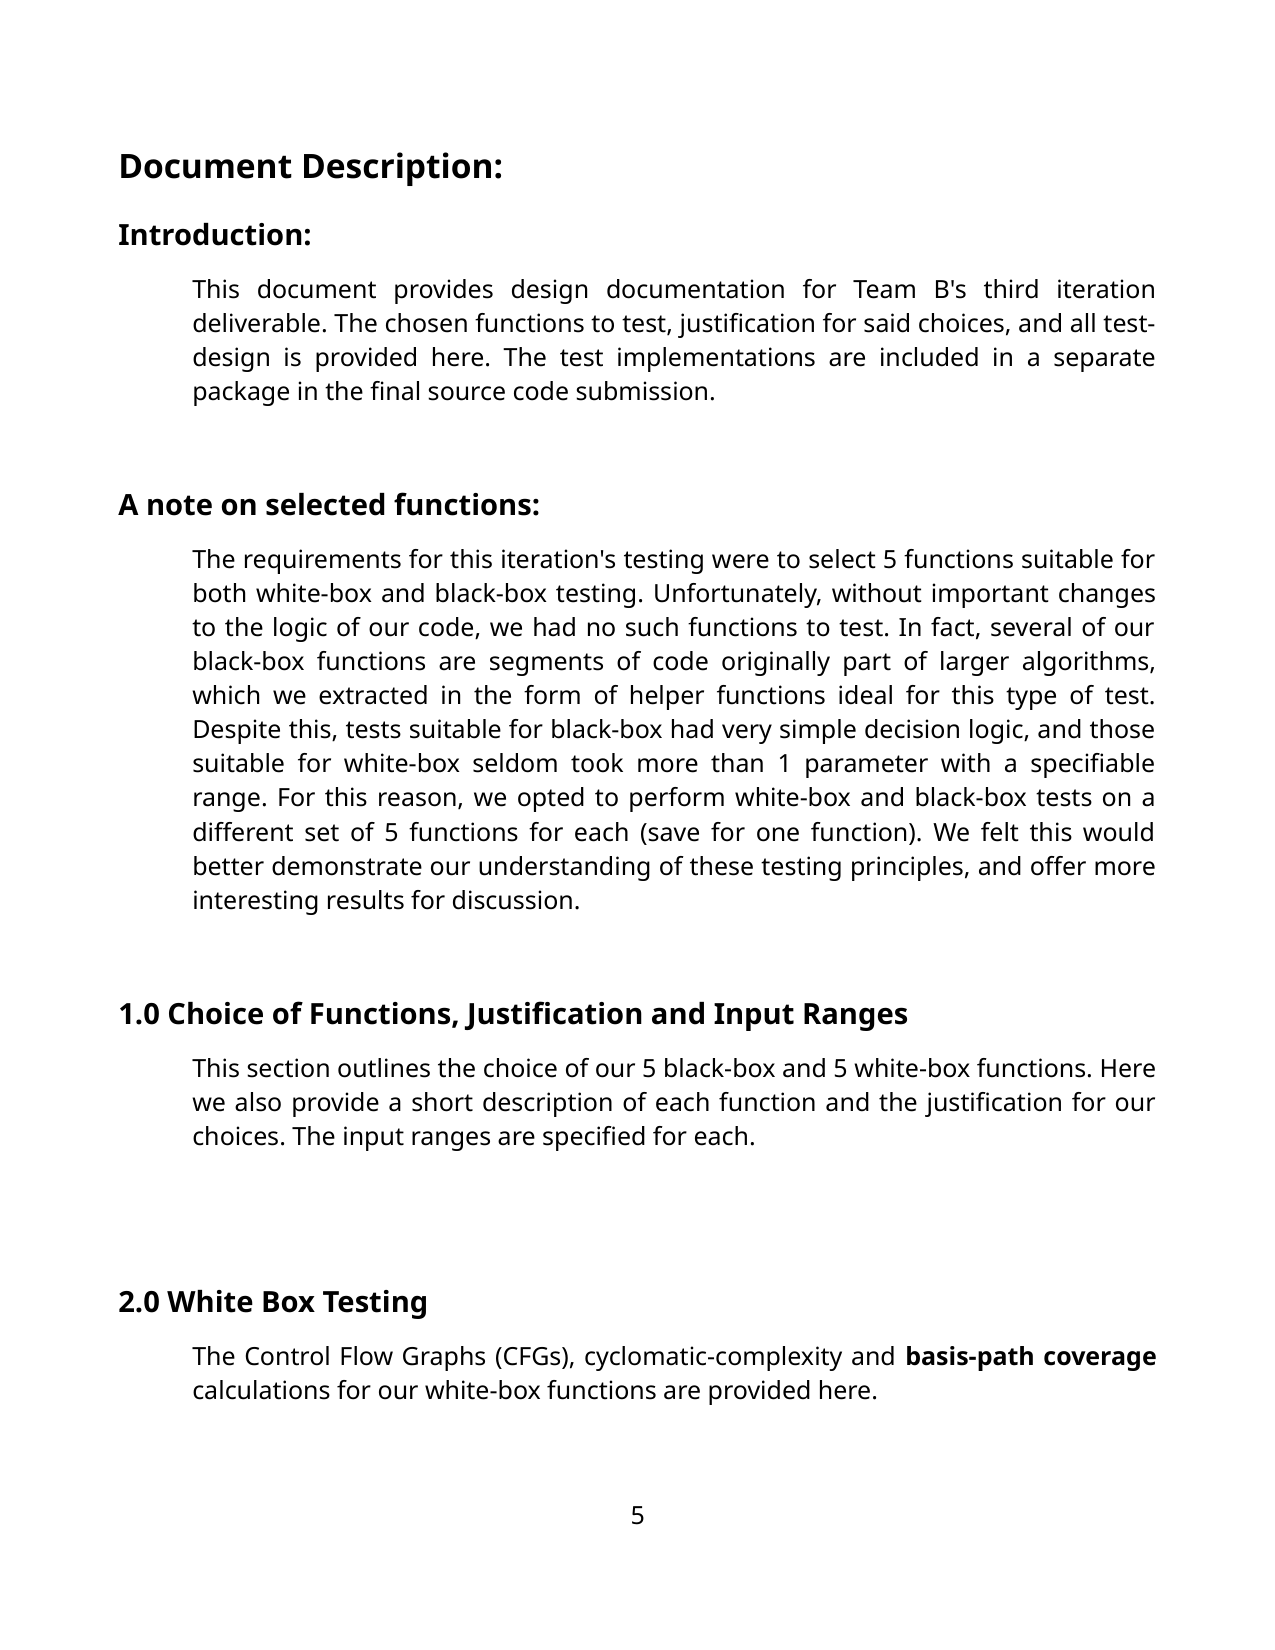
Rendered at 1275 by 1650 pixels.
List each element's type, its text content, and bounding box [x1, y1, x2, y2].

text The requirements for this iteration's testing were to select 5 functions suitable for both white-box and black-box testing. Unfortunately, without important changes to the logic of our code, we had no such functions to test. In fact, several of our black-box functions are segments of code originally part of larger algorithms, which we extracted in the form of helper functions ideal for this type of test. Despite this, tests suitable for black-box had very simple decision logic, and those suitable for white-box seldom took more than 1 parameter with a specifiable range. For this reason, we opted to perform white-box and black-box tests on a different set of 5 functions for each (save for one function). We felt this would better demonstrate our understanding of these testing principles, and offer more interesting results for discussion. [192, 542, 1157, 916]
subtitle Introduction: [118, 214, 1157, 253]
subtitle A note on selected functions: [118, 484, 1157, 524]
subtitle 1.0 Choice of Functions, Justification and Input Ranges [118, 993, 1157, 1033]
subtitle 2.0 White Box Testing [118, 1281, 1157, 1321]
subtitle Document Description: [118, 143, 1157, 189]
text This document provides design documentation for Team B's third iteration deliverable. The chosen functions to test, justification for said choices, and all test-design is provided here. The test implementations are included in a separate package in the final source code submission. [192, 271, 1157, 407]
text This section outlines the choice of our 5 black-box and 5 white-box functions. Here we also provide a short description of each function and the justification for our choices. The input ranges are specified for each. [192, 1051, 1157, 1153]
text The Control Flow Graphs (CFGs), cyclomatic-complexity and basis-path coverage calculations for our white-box functions are provided here. [192, 1339, 1157, 1407]
